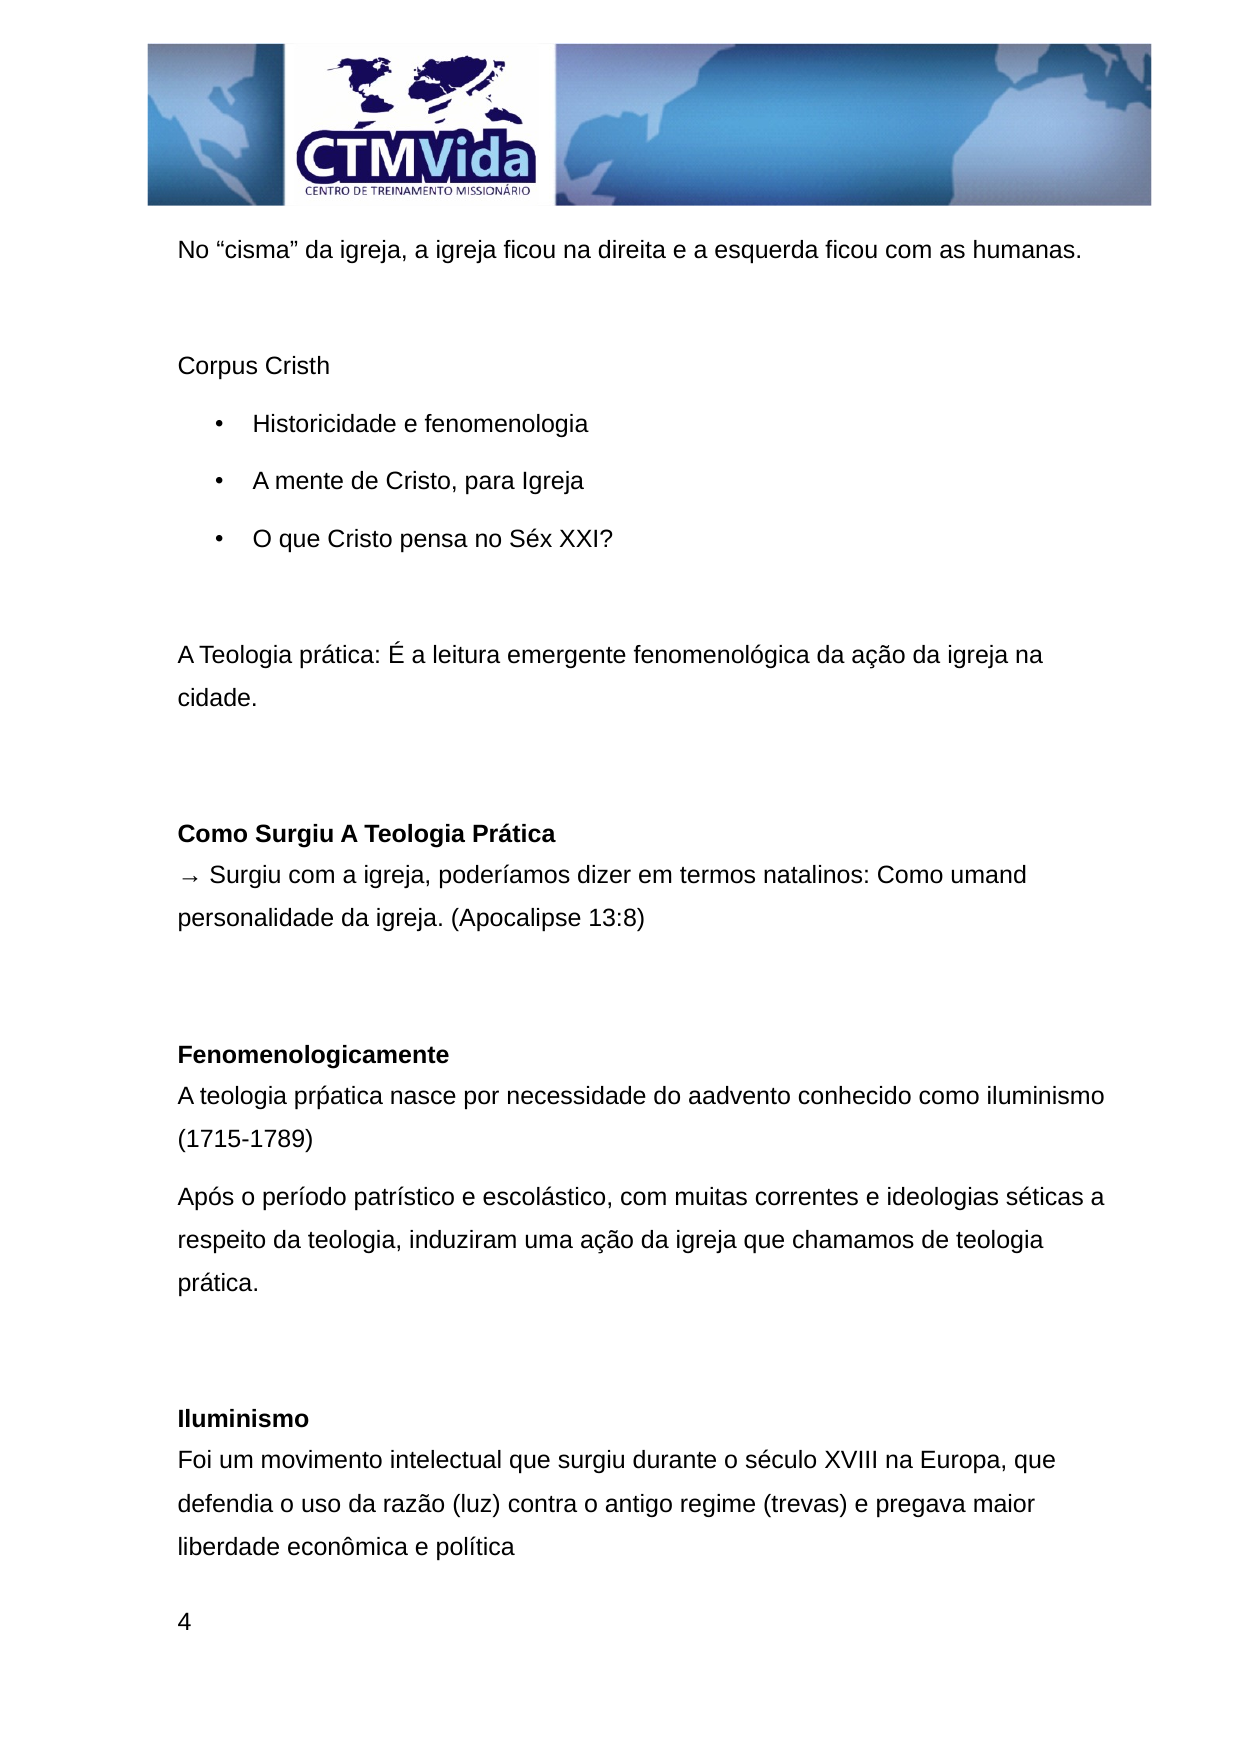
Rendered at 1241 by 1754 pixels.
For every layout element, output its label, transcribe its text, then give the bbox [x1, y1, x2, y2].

text → Surgiu com a igreja, poderíamos dizer em termos natalinos: Como umand personalidade da igreja. (Apocalipse 13:8) [177, 860, 1122, 932]
text A Teologia prática: É a leitura emergente fenomenológica da ação da igreja na cidade. [177, 640, 1122, 712]
subtitle Fenomenologicamente [177, 1040, 1122, 1068]
picture [147, 43, 1152, 206]
subtitle Como surgiu a teologia prática [177, 819, 1122, 848]
subtitle Iluminismo [177, 1404, 1122, 1433]
list A mente de Cristo, para Igreja [215, 466, 1122, 495]
text No “cisma” da igreja, a igreja ficou na direita e a esquerda ficou com as humanas. [177, 235, 1122, 264]
text A teologia prṕatica nasce por necessidade do aadvento conhecido como iluminismo (1715-1789) [177, 1081, 1122, 1153]
list O que Cristo pensa no Séx XXI? [215, 524, 1122, 553]
list Historicidade e fenomenologia [215, 408, 1122, 437]
text Foi um movimento intelectual que surgiu durante o século XVIII na Europa, que defendia o uso da razão (luz) contra o antigo regime (trevas) e pregava maior liberdade econômica e política [177, 1446, 1122, 1561]
text Corpus Cristh [177, 351, 1122, 379]
text Após o período patrístico e escolástico, com muitas correntes e ideologias séticas a respeito da teologia, induziram uma ação da igreja que chamamos de teologia prática. [177, 1182, 1122, 1297]
